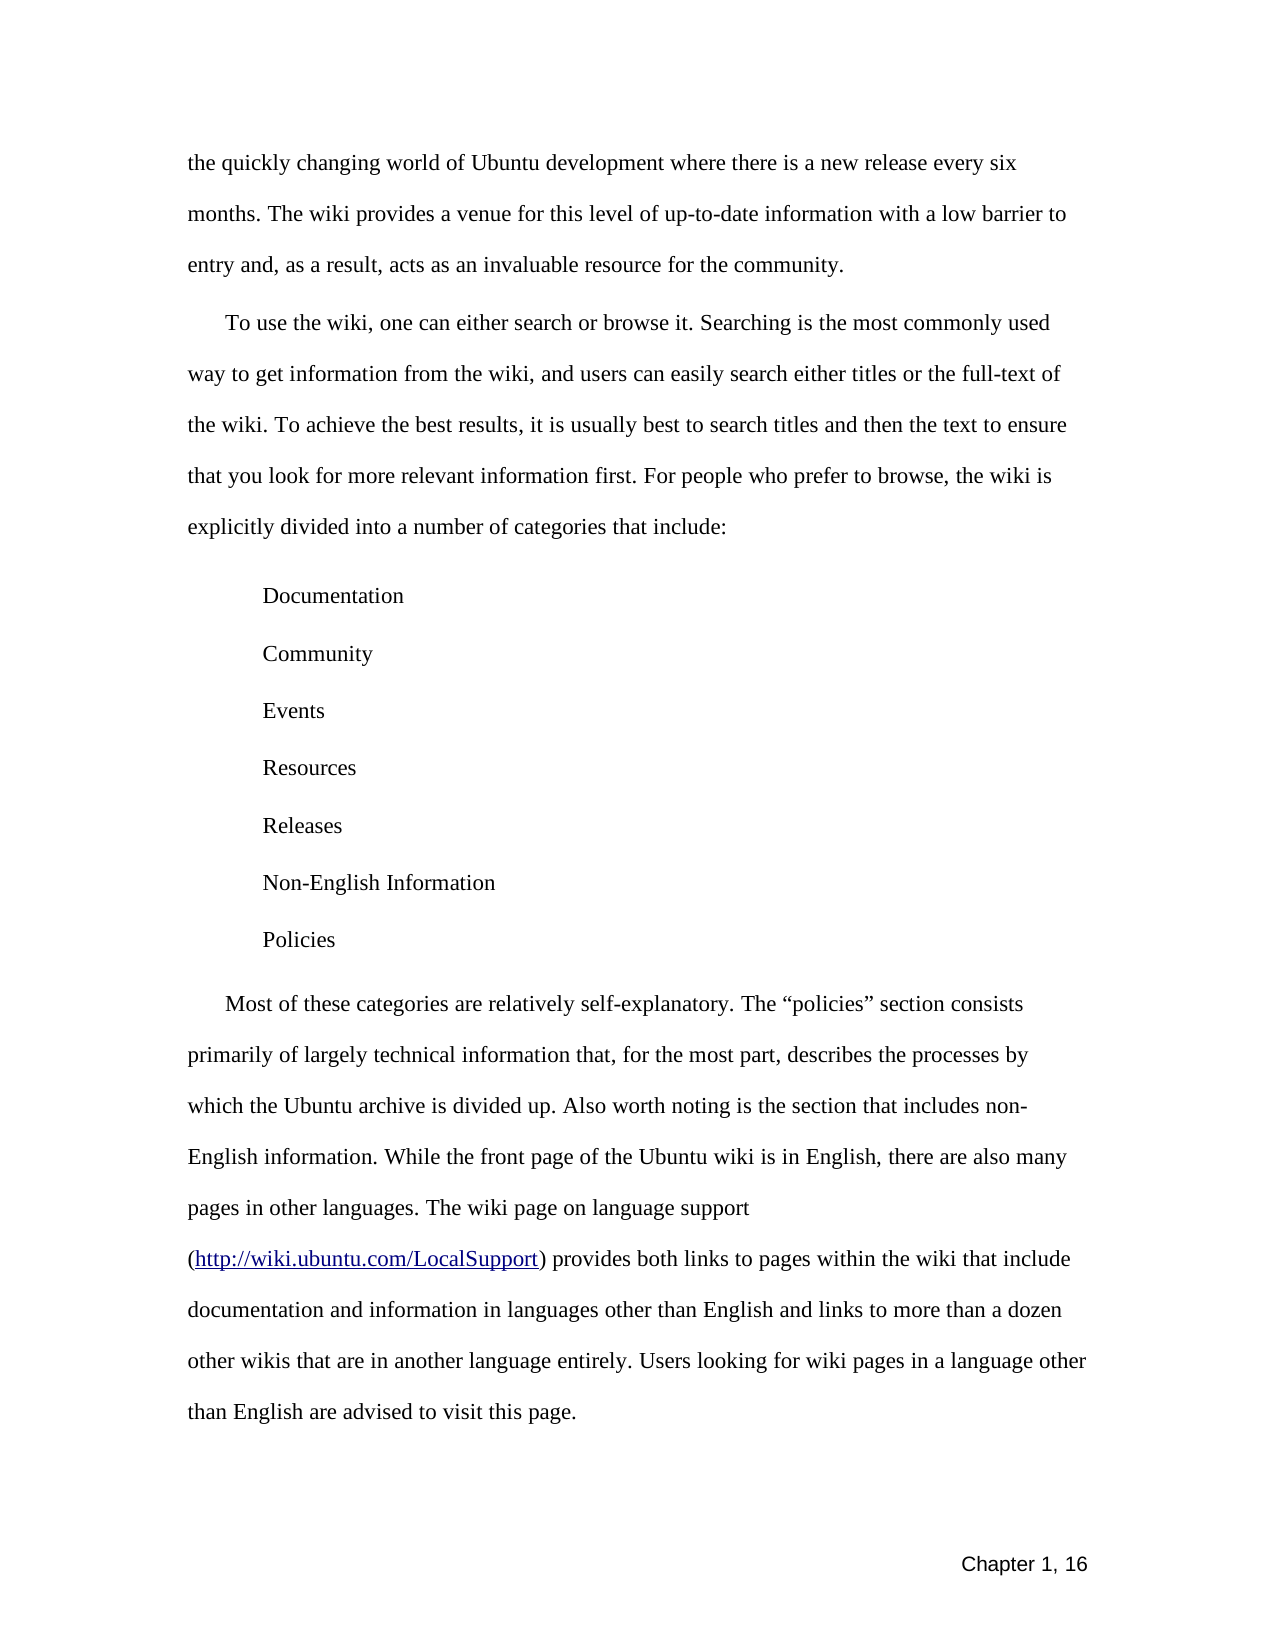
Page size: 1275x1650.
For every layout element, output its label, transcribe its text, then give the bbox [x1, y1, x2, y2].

text Resources [187, 755, 1012, 781]
text To use the wiki, one can either search or browse it. Searching is the most commonly used way to get information from the wiki, and users can easily search either titles or the full-text of the wiki. To achieve the best results, it is usually best to search titles and then the text to ensure that you look for more relevant information first. For people who prefer to browse, the wiki is explicitly divided into a number of categories that include: [187, 309, 1087, 539]
text Most of these categories are relatively self-explanatory. The “policies” section consists primarily of largely technical information that, for the most part, describes the processes by which the Ubuntu archive is divided up. Also worth noting is the section that includes non-English information. While the front page of the Ubuntu wiki is in English, there are also many pages in other languages. The wiki page on language support (http://wiki.ubuntu.com/LocalSupport) provides both links to pages within the wiki that include documentation and information in languages other than English and links to more than a dozen other wikis that are in another language entirely. Users looking for wiki pages in a language other than English are advised to visit this page. [187, 991, 1087, 1424]
text Community [187, 641, 1012, 666]
text Documentation [187, 583, 1012, 609]
text Non-English Information [187, 870, 1012, 895]
text the quickly changing world of Ubuntu development where there is a new release every six months. The wiki provides a venue for this level of up-to-date information with a low barrier to entry and, as a result, acts as an invaluable resource for the community. [187, 150, 1087, 278]
text Policies [187, 927, 1012, 953]
text Events [187, 698, 1012, 723]
text Releases [187, 812, 1012, 838]
